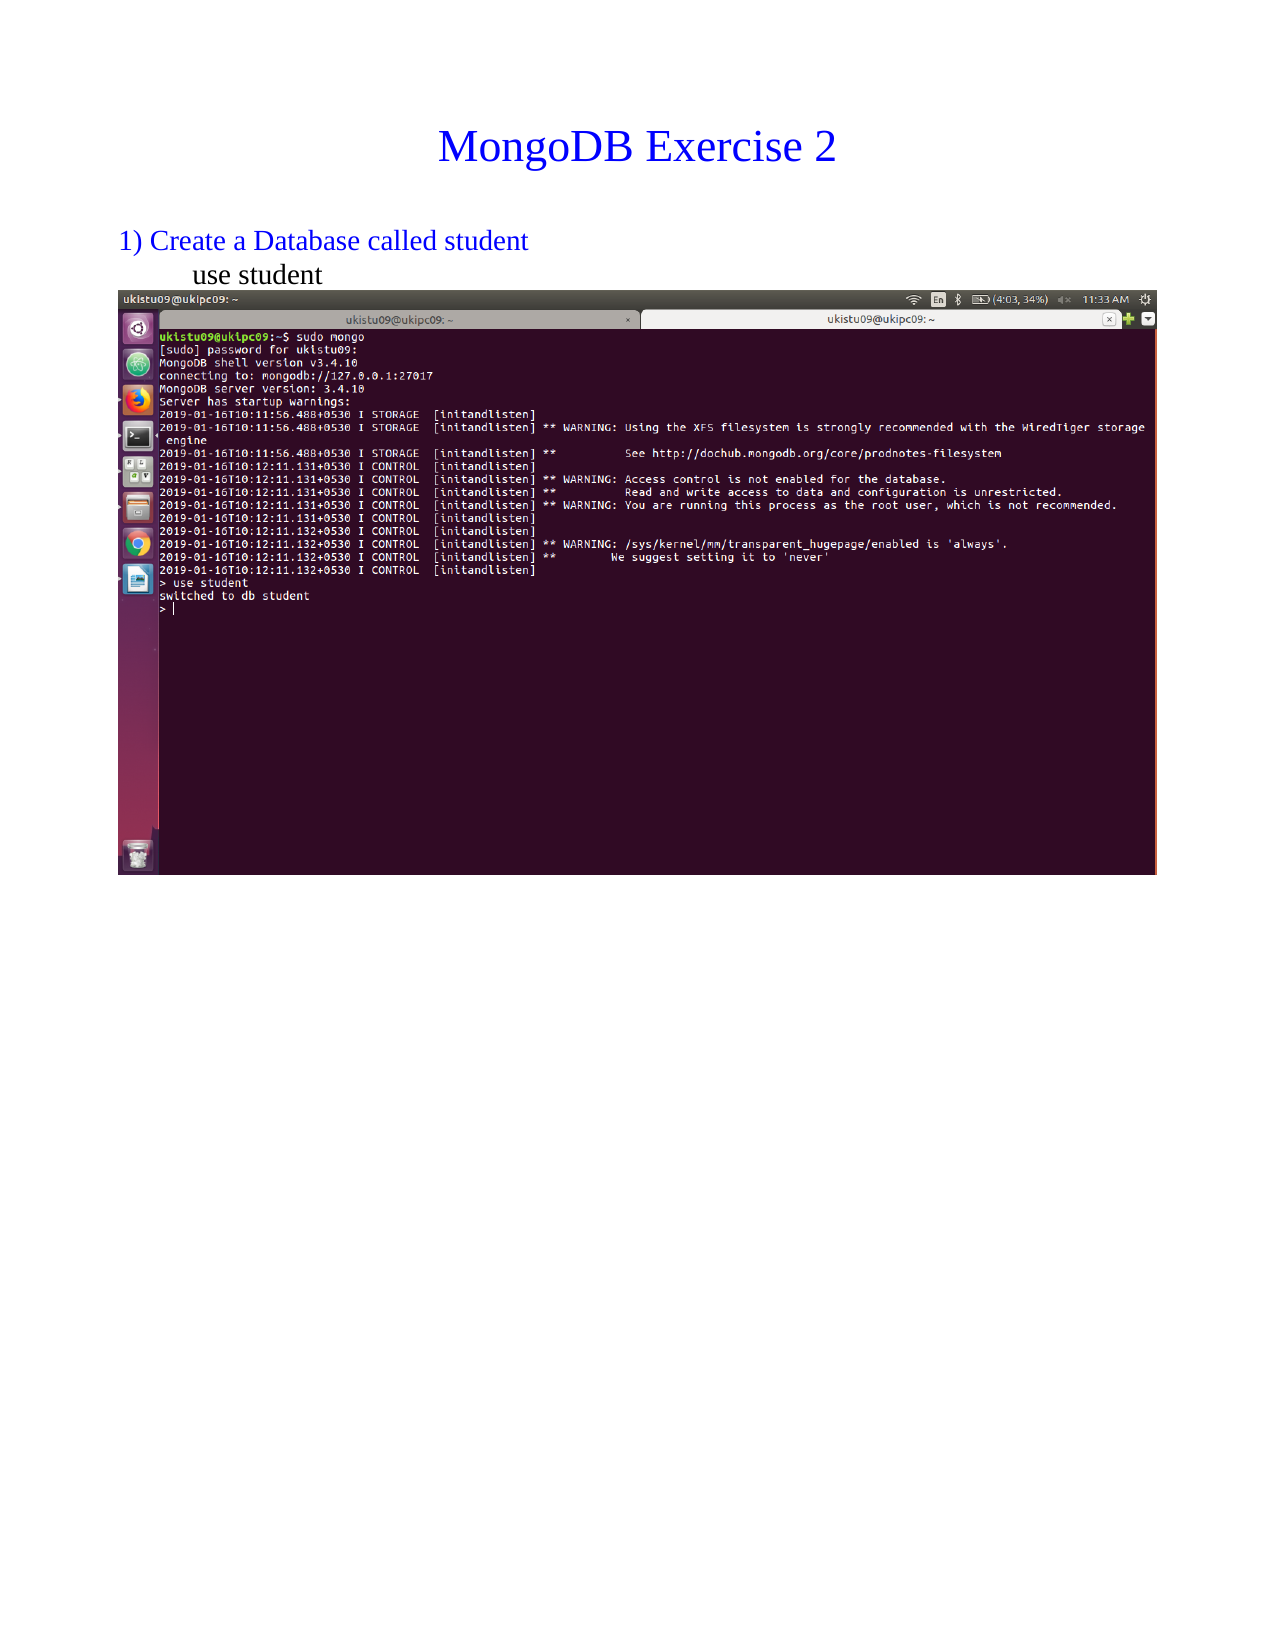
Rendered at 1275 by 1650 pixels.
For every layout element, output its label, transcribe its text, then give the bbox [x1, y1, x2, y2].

text use student [118, 257, 1157, 290]
text MongoDB Exercise 2 [118, 118, 1157, 171]
text 1) Create a Database called student [118, 223, 1157, 257]
picture [118, 290, 1157, 875]
